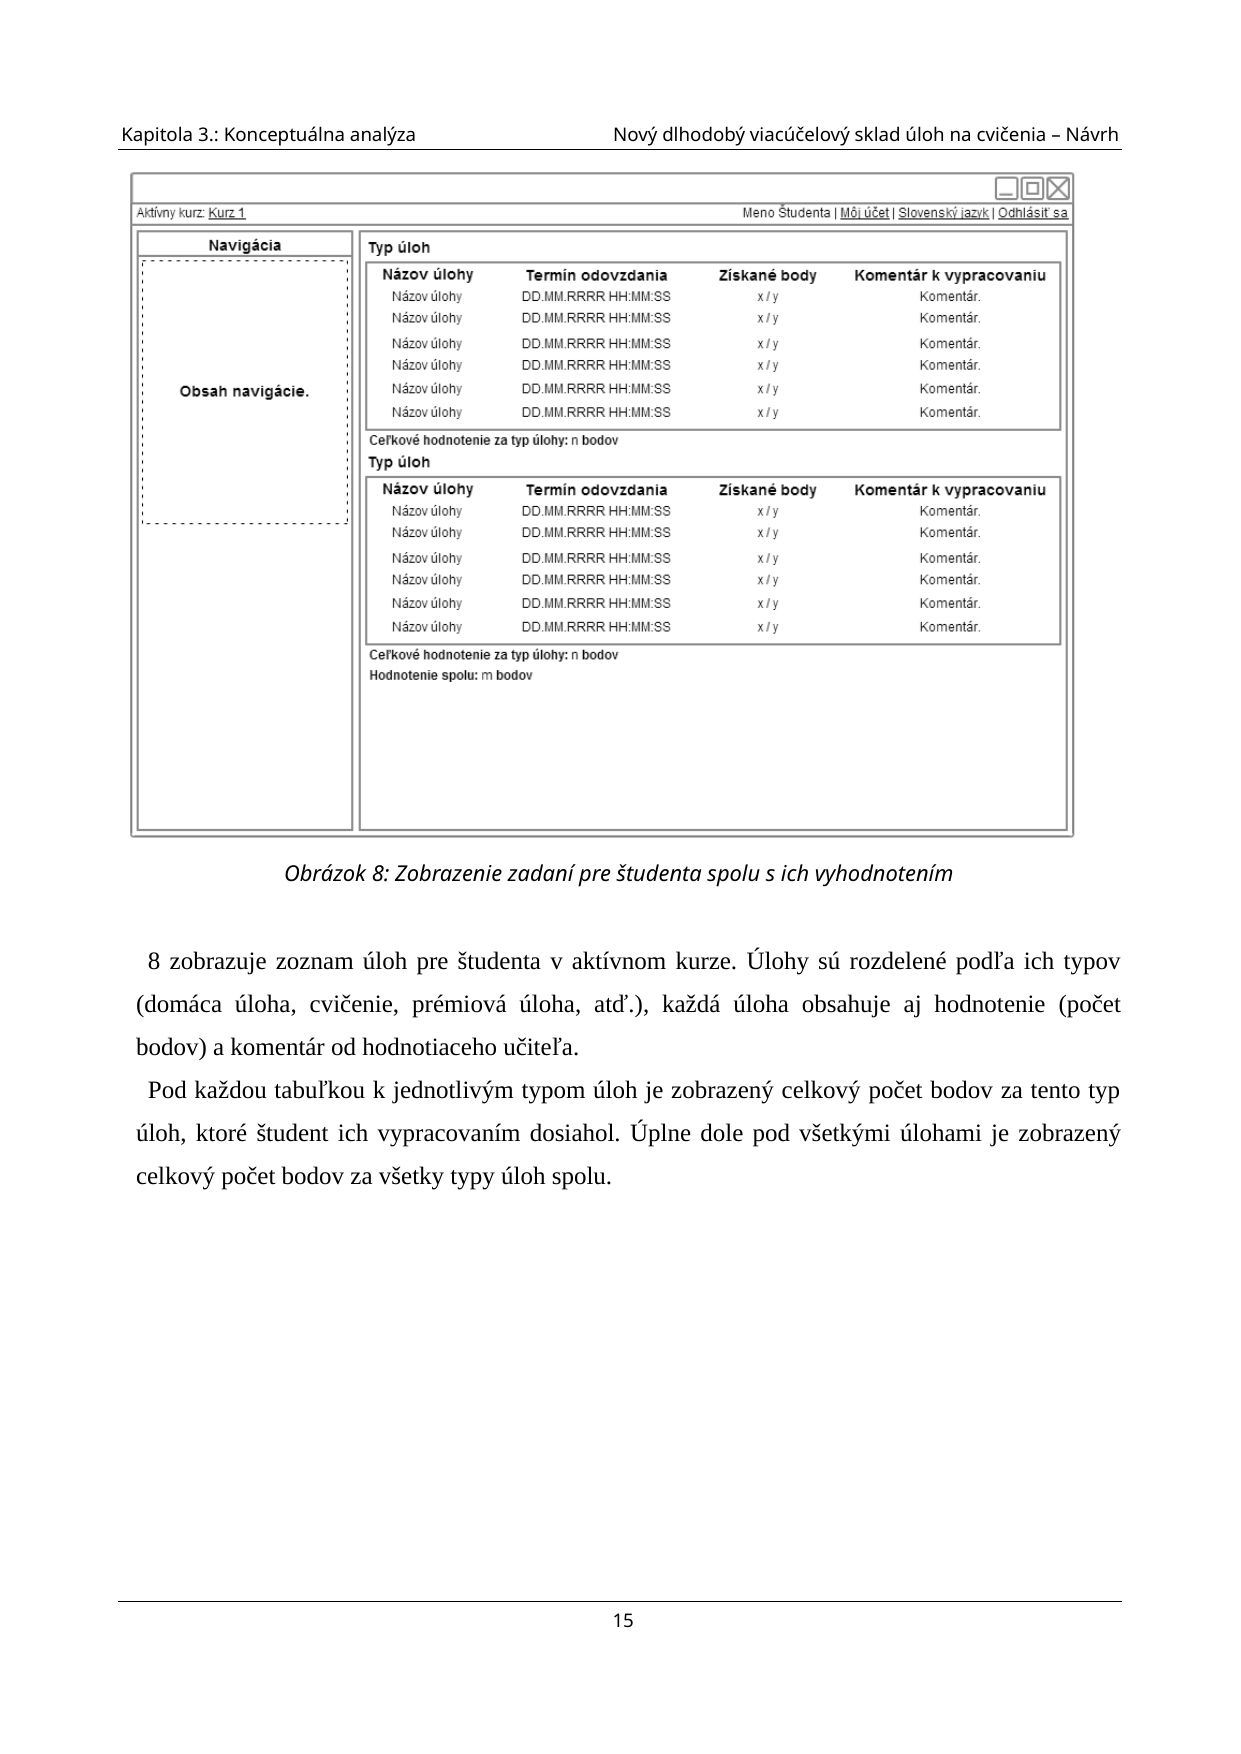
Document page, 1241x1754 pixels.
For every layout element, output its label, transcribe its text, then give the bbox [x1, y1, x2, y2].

picture [127, 168, 1114, 859]
text Obrázok 8: Zobrazenie zadaní pre študenta spolu s ich vyhodnotením [127, 859, 1113, 888]
text Pod každou tabuľkou k jednotlivým typom úloh je zobrazený celkový počet bodov za tento typ úloh, ktoré študent ich vypracovaním dosiahol. Úplne dole pod všetkými úlohami je zobrazený celkový počet bodov za všetky typy úloh spolu. [136, 1075, 1122, 1190]
text Obrázok 8 zobrazuje zoznam úloh pre študenta v aktívnom kurze. Úlohy sú rozdelené podľa ich typov (domáca úloha, cvičenie, prémiová úloha, atď.), každá úloha obsahuje aj hodnotenie (počet bodov) a komentár od hodnotiaceho učiteľa. [136, 946, 1122, 1061]
